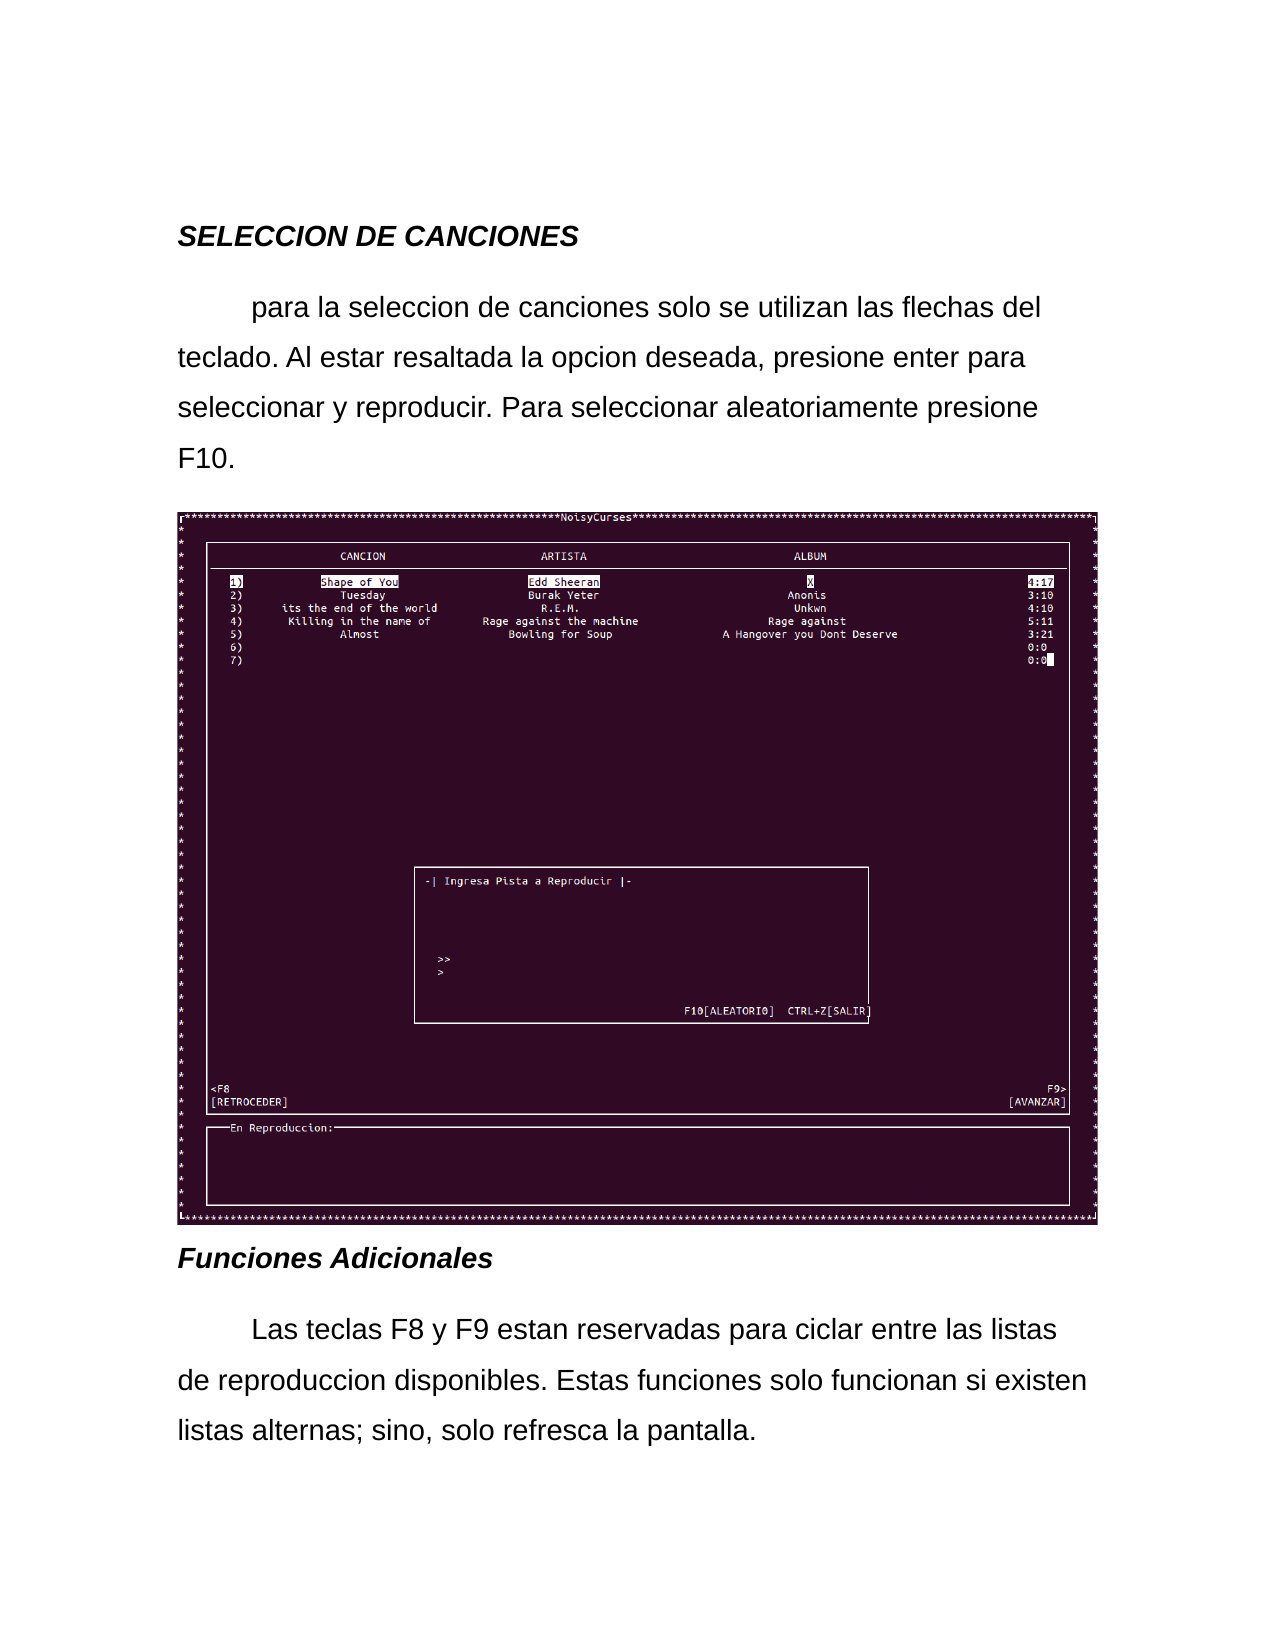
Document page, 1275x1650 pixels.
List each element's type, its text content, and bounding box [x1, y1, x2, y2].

picture [177, 512, 1098, 1225]
text SELECCION DE CANCIONES [177, 219, 1098, 252]
text Funciones Adicionales [177, 1225, 1098, 1275]
text para la seleccion de canciones solo se utilizan las flechas del teclado. Al estar resaltada la opcion deseada, presione enter para seleccionar y reproducir. Para seleccionar aleatoriamente presione F10. [177, 290, 1098, 474]
text Las teclas F8 y F9 estan reservadas para ciclar entre las listas de reproduccion disponibles. Estas funciones solo funcionan si existen listas alternas; sino, solo refresca la pantalla. [177, 1312, 1098, 1446]
